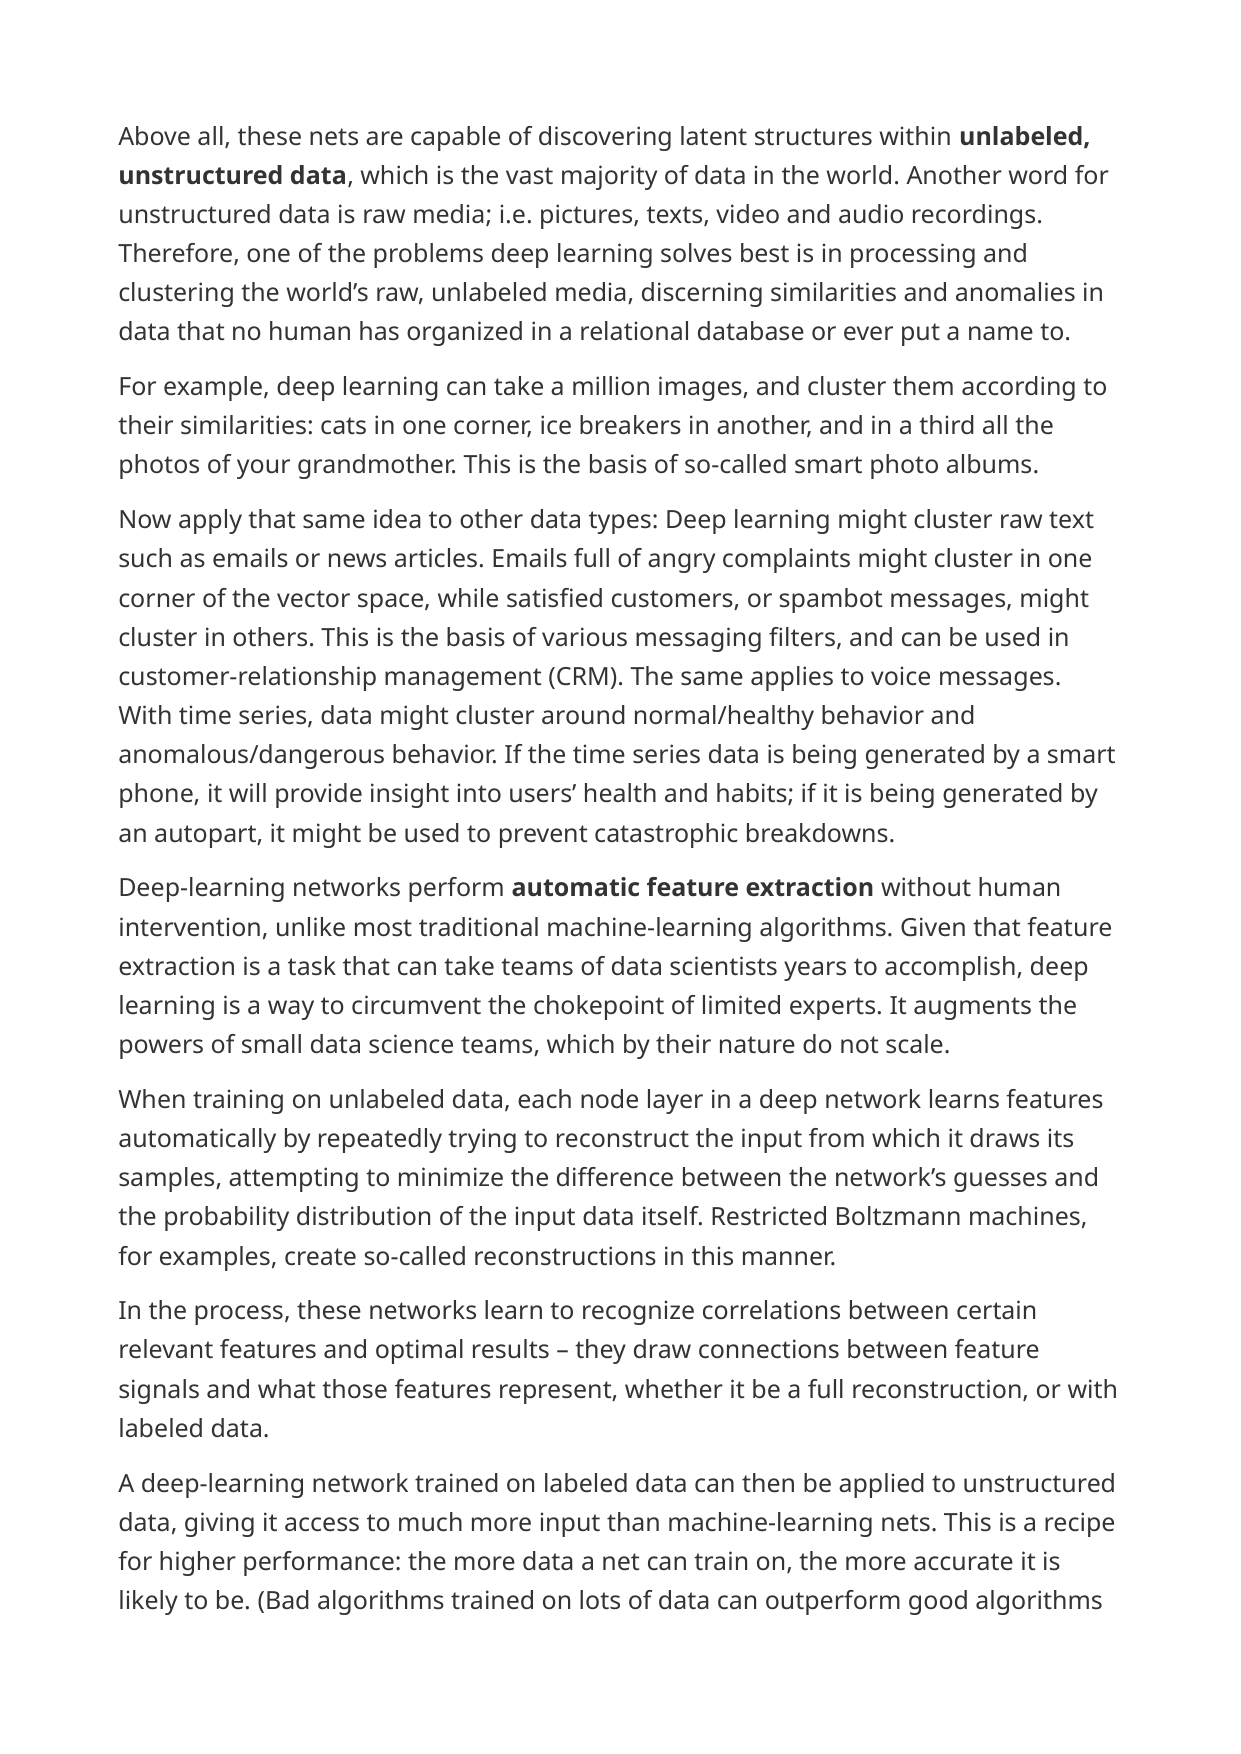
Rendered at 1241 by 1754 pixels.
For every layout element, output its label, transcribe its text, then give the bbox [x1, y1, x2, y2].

text When training on unlabeled data, each node layer in a deep network learns features automatically by repeatedly trying to reconstruct the input from which it draws its samples, attempting to minimize the difference between the network’s guesses and the probability distribution of the input data itself. Restricted Boltzmann machines, for examples, create so-called reconstructions in this manner. [118, 1081, 1122, 1272]
text Deep-learning networks perform automatic feature extraction without human intervention, unlike most traditional machine-learning algorithms. Given that feature extraction is a task that can take teams of data scientists years to accomplish, deep learning is a way to circumvent the chokepoint of limited experts. It augments the powers of small data science teams, which by their nature do not scale. [118, 870, 1122, 1061]
text In the process, these networks learn to recognize correlations between certain relevant features and optimal results – they draw connections between feature signals and what those features represent, whether it be a full reconstruction, or with labeled data. [118, 1293, 1122, 1444]
text Now apply that same idea to other data types: Deep learning might cluster raw text such as emails or news articles. Emails full of angry complaints might cluster in one corner of the vector space, while satisfied customers, or spambot messages, might cluster in others. This is the basis of various messaging filters, and can be used in customer-relationship management (CRM). The same applies to voice messages. With time series, data might cluster around normal/healthy behavior and anomalous/dangerous behavior. If the time series data is being generated by a smart phone, it will provide insight into users’ health and habits; if it is being generated by an autopart, it might be used to prevent catastrophic breakdowns. [118, 502, 1122, 849]
text Above all, these nets are capable of discovering latent structures within unlabeled, unstructured data, which is the vast majority of data in the world. Another word for unstructured data is raw media; i.e. pictures, texts, video and audio recordings. Therefore, one of the problems deep learning solves best is in processing and clustering the world’s raw, unlabeled media, discerning similarities and anomalies in data that no human has organized in a relational database or ever put a name to. [118, 118, 1122, 348]
text For example, deep learning can take a million images, and cluster them according to their similarities: cats in one corner, ice breakers in another, and in a third all the photos of your grandmother. This is the basis of so-called smart photo albums. [118, 369, 1122, 481]
text A deep-learning network trained on labeled data can then be applied to unstructured data, giving it access to much more input than machine-learning nets. This is a recipe for higher performance: the more data a net can train on, the more accurate it is likely to be. (Bad algorithms trained on lots of data can outperform good algorithms [118, 1465, 1122, 1617]
